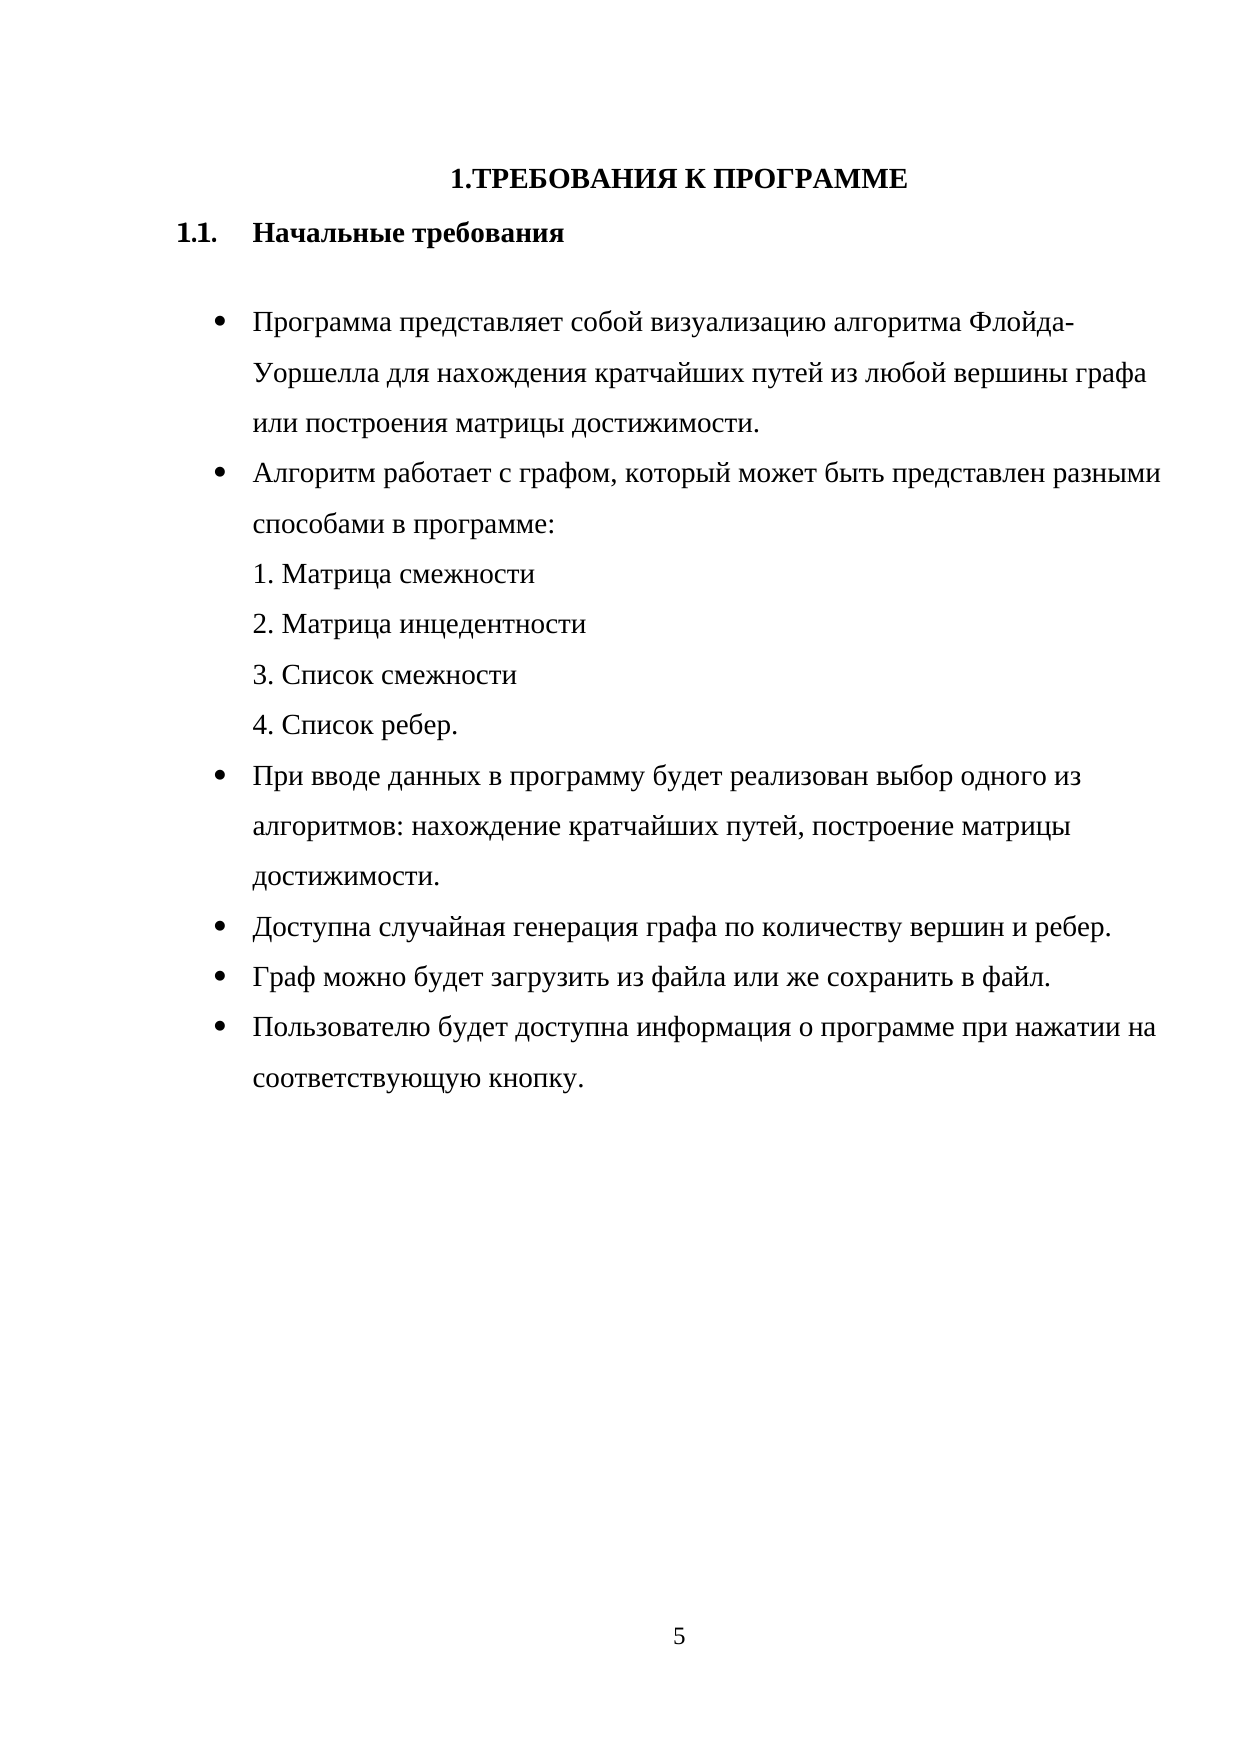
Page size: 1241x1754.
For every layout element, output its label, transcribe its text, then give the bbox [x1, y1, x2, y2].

list При вводе данных в программу будет реализован выбор одного из алгоритмов: нахождение кратчайших путей, построение матрицы достижимости. [215, 758, 1181, 892]
text 3. Список смежности [252, 657, 1181, 691]
list Пользователю будет доступна информация о программе при нажатии на соответствующую кнопку. [215, 1009, 1181, 1093]
subtitle 1.ТРЕБОВАНИЯ К ПРОГРАММЕ [177, 161, 1181, 195]
text 1. Матрица смежности [252, 556, 1181, 590]
subtitle Начальные требования [177, 216, 1181, 250]
text 4. Список ребер. [252, 707, 1181, 741]
list Граф можно будет загрузить из файла или же сохранить в файл. [215, 959, 1181, 993]
list Программа представляет собой визуализацию алгоритма Флойда-Уоршелла для нахождения кратчайших путей из любой вершины графа или построения матрицы достижимости. [215, 304, 1181, 439]
list Алгоритм работает с графом, который может быть представлен разными способами в программе: [215, 456, 1181, 539]
text 2. Матрица инцедентности [252, 607, 1181, 640]
list Доступна случайная генерация графа по количеству вершин и ребер. [215, 909, 1181, 942]
